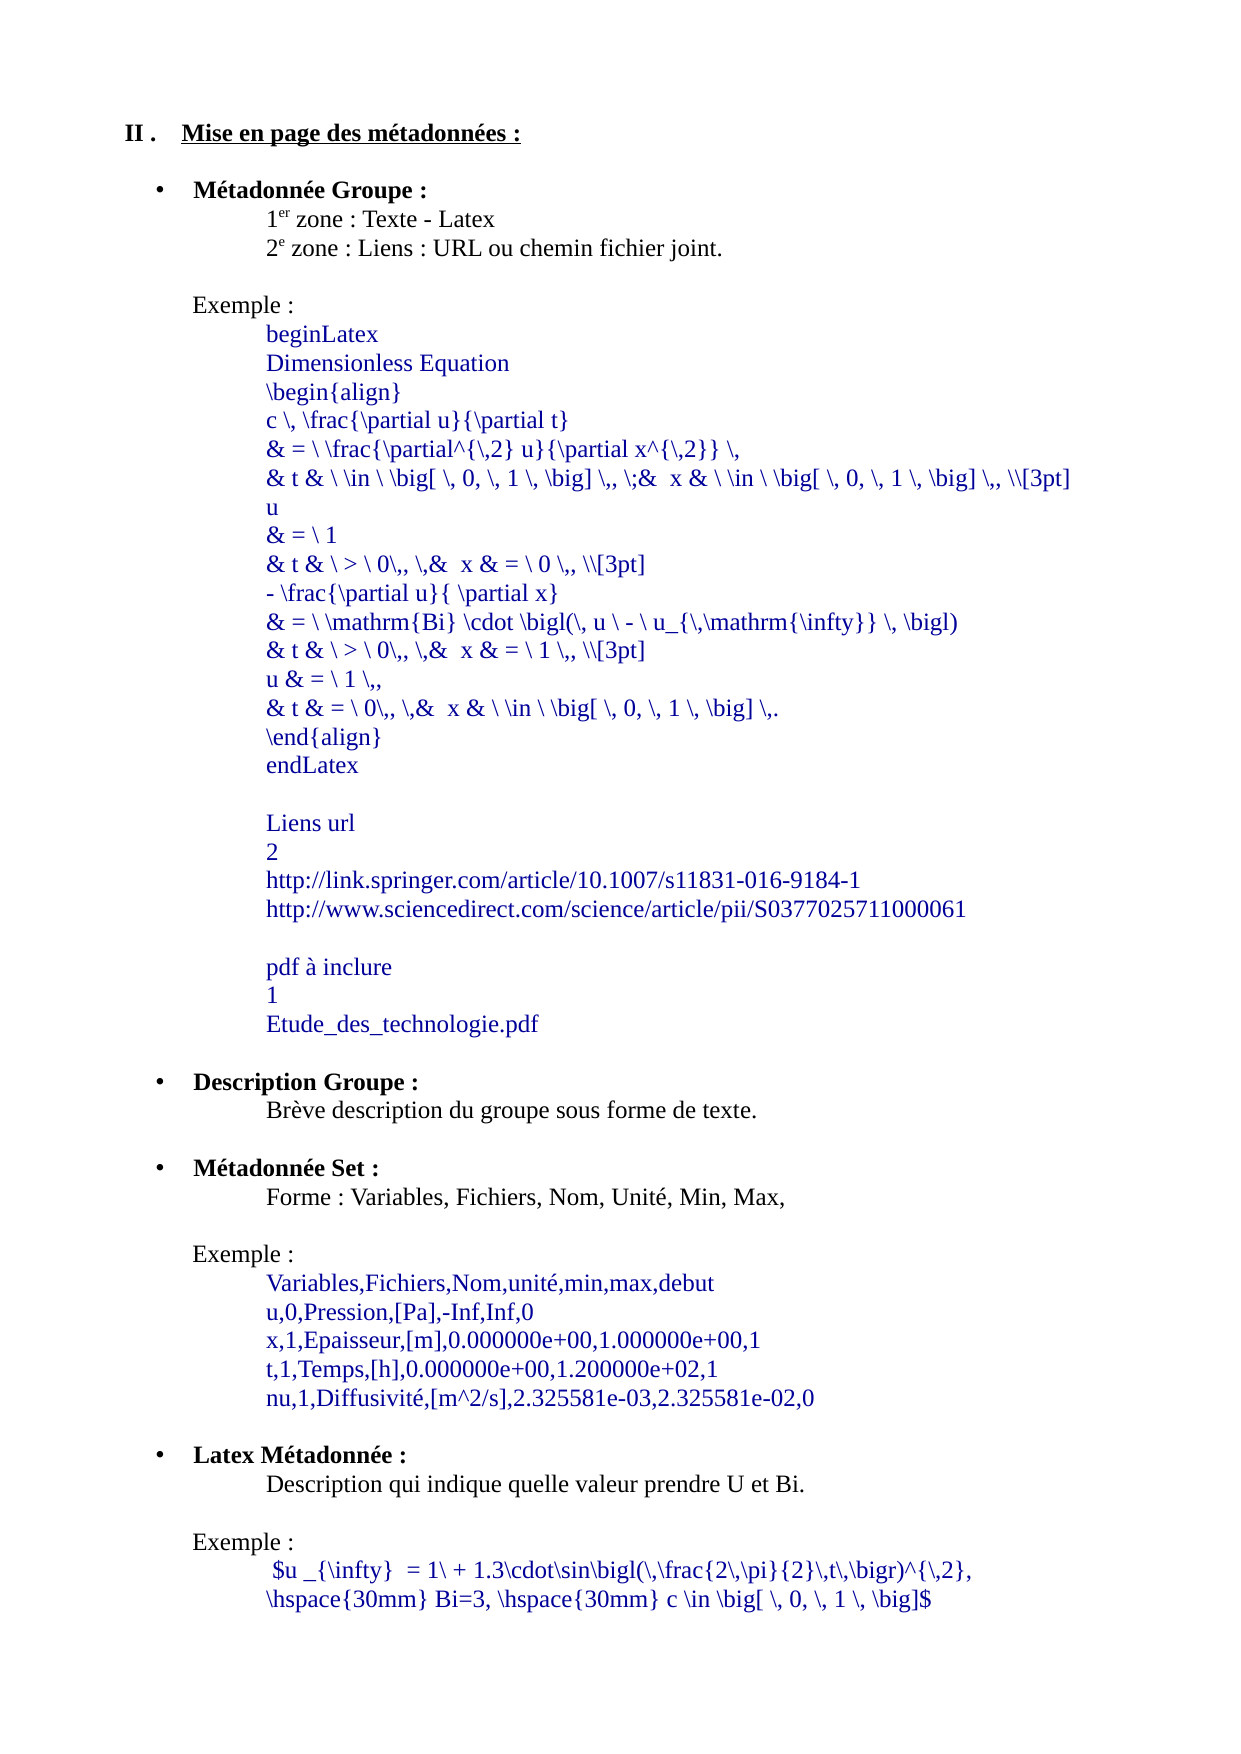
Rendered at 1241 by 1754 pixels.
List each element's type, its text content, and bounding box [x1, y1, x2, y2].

text http://link.springer.com/article/10.1007/s11831-016-9184-1 [118, 866, 1122, 894]
text Forme : Variables, Fichiers, Nom, Unité, Min, Max, [118, 1182, 1122, 1211]
text Description qui indique quelle valeur prendre U et Bi. [118, 1469, 1122, 1498]
text Variables,Fichiers,Nom,unité,min,max,debut [118, 1268, 1122, 1297]
text Brève description du groupe sous forme de texte. [118, 1096, 1122, 1124]
text Dimensionless Equation [118, 348, 1122, 377]
text u,0,Pression,[Pa],-Inf,Inf,0 [118, 1297, 1122, 1326]
text Exemple : [118, 291, 1122, 319]
text Exemple : [118, 1527, 1122, 1556]
text \end{align} [118, 722, 1122, 751]
text http://www.sciencedirect.com/science/article/pii/S0377025711000061 [118, 894, 1122, 923]
text - \frac{\partial u}{ \partial x} [118, 578, 1122, 607]
text & t & \ > \ 0\,, \,& x & = \ 0 \,, \\[3pt] [118, 549, 1122, 578]
text pdf à inclure [118, 952, 1122, 981]
text & = \ 1 [118, 521, 1122, 549]
text & t & \ > \ 0\,, \,& x & = \ 1 \,, \\[3pt] [118, 636, 1122, 664]
list Description Groupe : [156, 1067, 1122, 1096]
list Métadonnée Groupe : [156, 176, 1122, 204]
text II . Mise en page des métadonnées : [118, 118, 1122, 147]
text c \, \frac{\partial u}{\partial t} [118, 406, 1122, 434]
text & = \ \frac{\partial^{\,2} u}{\partial x^{\,2}} \, [118, 434, 1122, 463]
text Etude_des_technologie.pdf [118, 1009, 1122, 1038]
text & t & \ \in \ \big[ \, 0, \, 1 \, \big] \,, \;& x & \ \in \ \big[ \, 0, \, 1 \, \big] \,, \\[3pt] [118, 463, 1122, 492]
text Liens url [118, 808, 1122, 837]
text nu,1,Diffusivité,[m^2/s],2.325581e-03,2.325581e-02,0 [118, 1383, 1122, 1412]
text beginLatex [118, 319, 1122, 348]
text endLatex [118, 751, 1122, 779]
text & = \ \mathrm{Bi} \cdot \bigl(\, u \ - \ u_{\,\mathrm{\infty}} \, \bigl) [118, 607, 1122, 636]
text 1er zone : Texte - Latex [118, 204, 1122, 233]
list Latex Métadonnée : [156, 1441, 1122, 1469]
text 2e zone : Liens : URL ou chemin fichier joint. [118, 233, 1122, 262]
text x,1,Epaisseur,[m],0.000000e+00,1.000000e+00,1 [118, 1326, 1122, 1354]
list Métadonnée Set : [156, 1153, 1122, 1182]
text 2 [118, 837, 1122, 866]
text \begin{align} [118, 377, 1122, 406]
text 1 [118, 981, 1122, 1009]
text Exemple : [118, 1239, 1122, 1268]
text $u _{\infty} = 1\ + 1.3\cdot\sin\bigl(\,\frac{2\,\pi}{2}\,t\,\bigr)^{\,2}, \hspace{30mm} Bi=3, \hspace{30mm} c \in \big[ \, 0, \, 1 \, \big]$ [118, 1556, 1122, 1613]
text & t & = \ 0\,, \,& x & \ \in \ \big[ \, 0, \, 1 \, \big] \,. [118, 693, 1122, 722]
text u & = \ 1 \,, [118, 664, 1122, 693]
text u [118, 492, 1122, 521]
text t,1,Temps,[h],0.000000e+00,1.200000e+02,1 [118, 1354, 1122, 1383]
